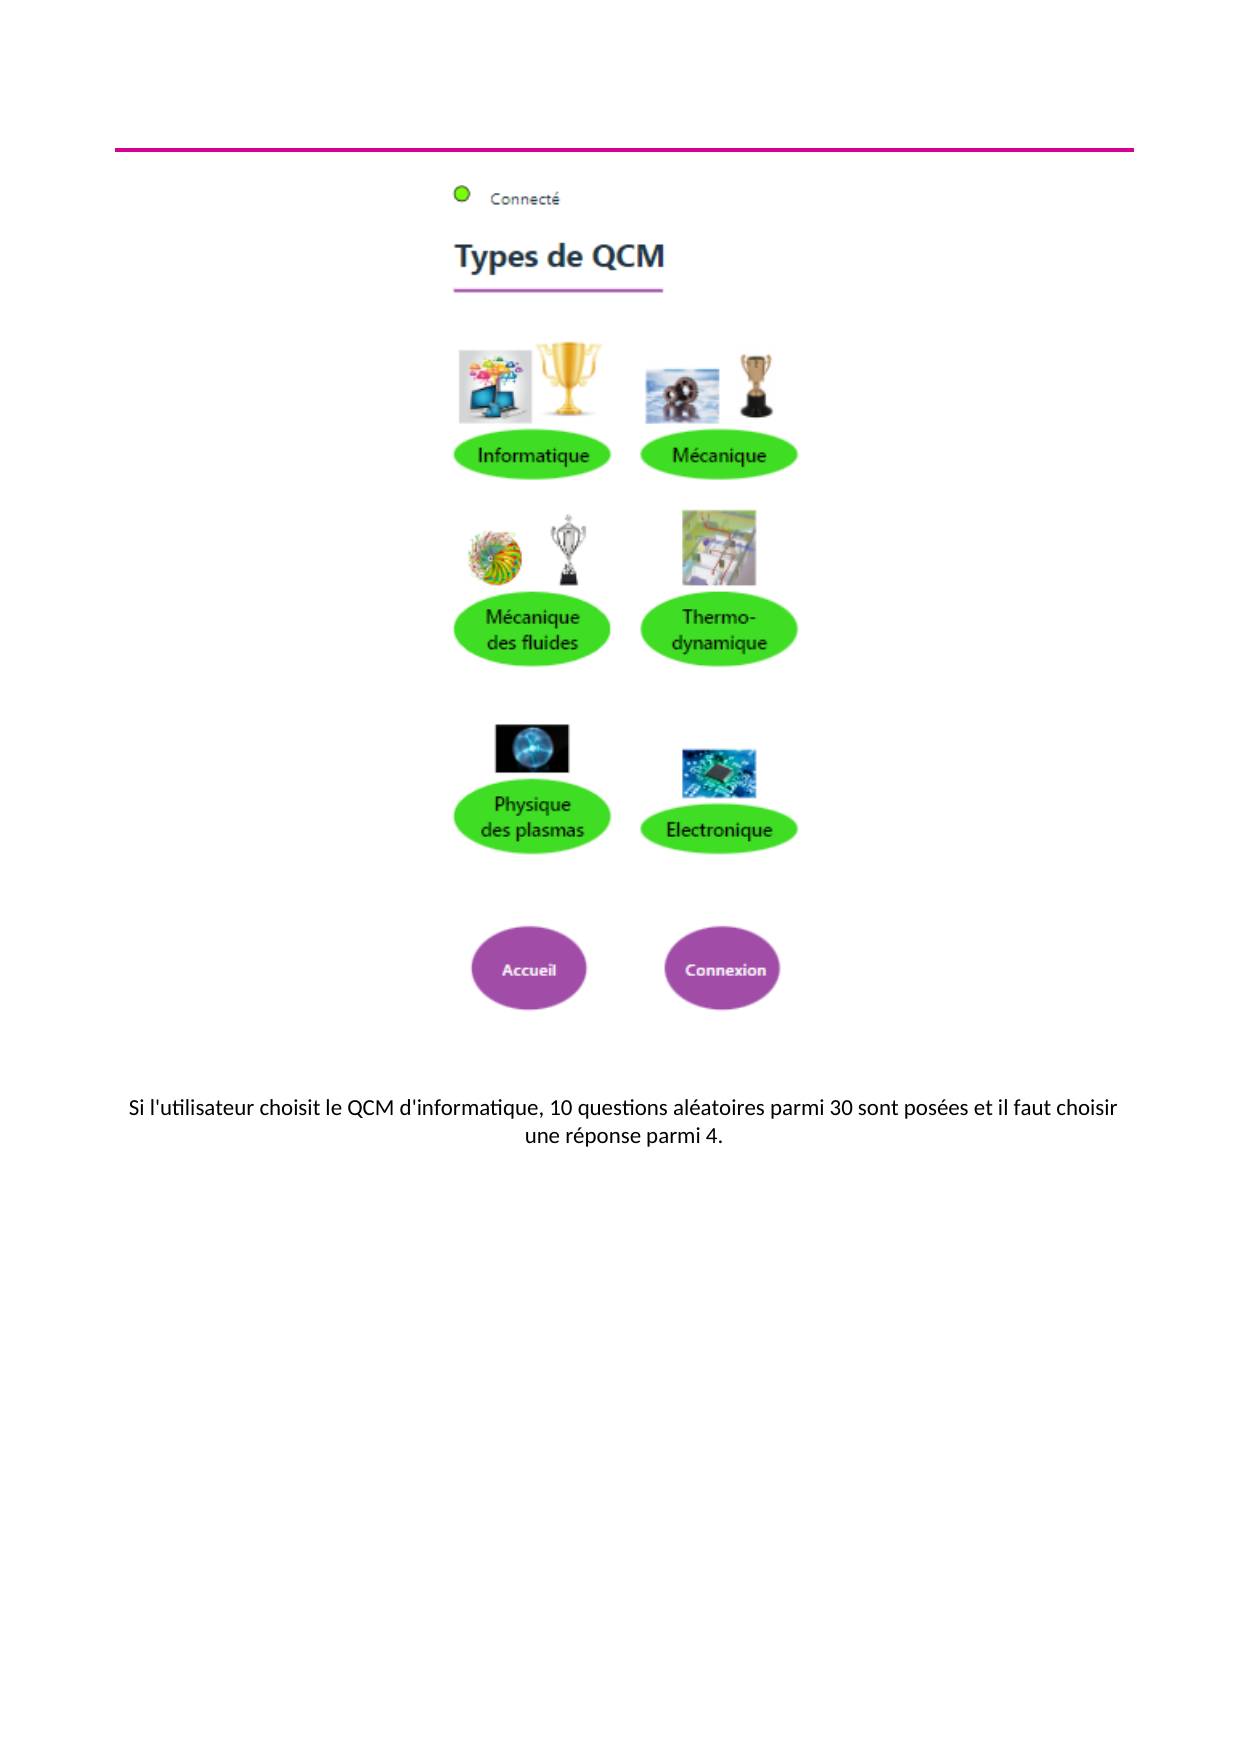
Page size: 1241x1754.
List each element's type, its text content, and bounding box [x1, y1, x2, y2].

table_cell Si l'utilisateur choisit le QCM d'informatique, 10 questions aléatoires parmi 30 sont posées et il faut choisir une réponse parmi 4. [115, 152, 1133, 1316]
